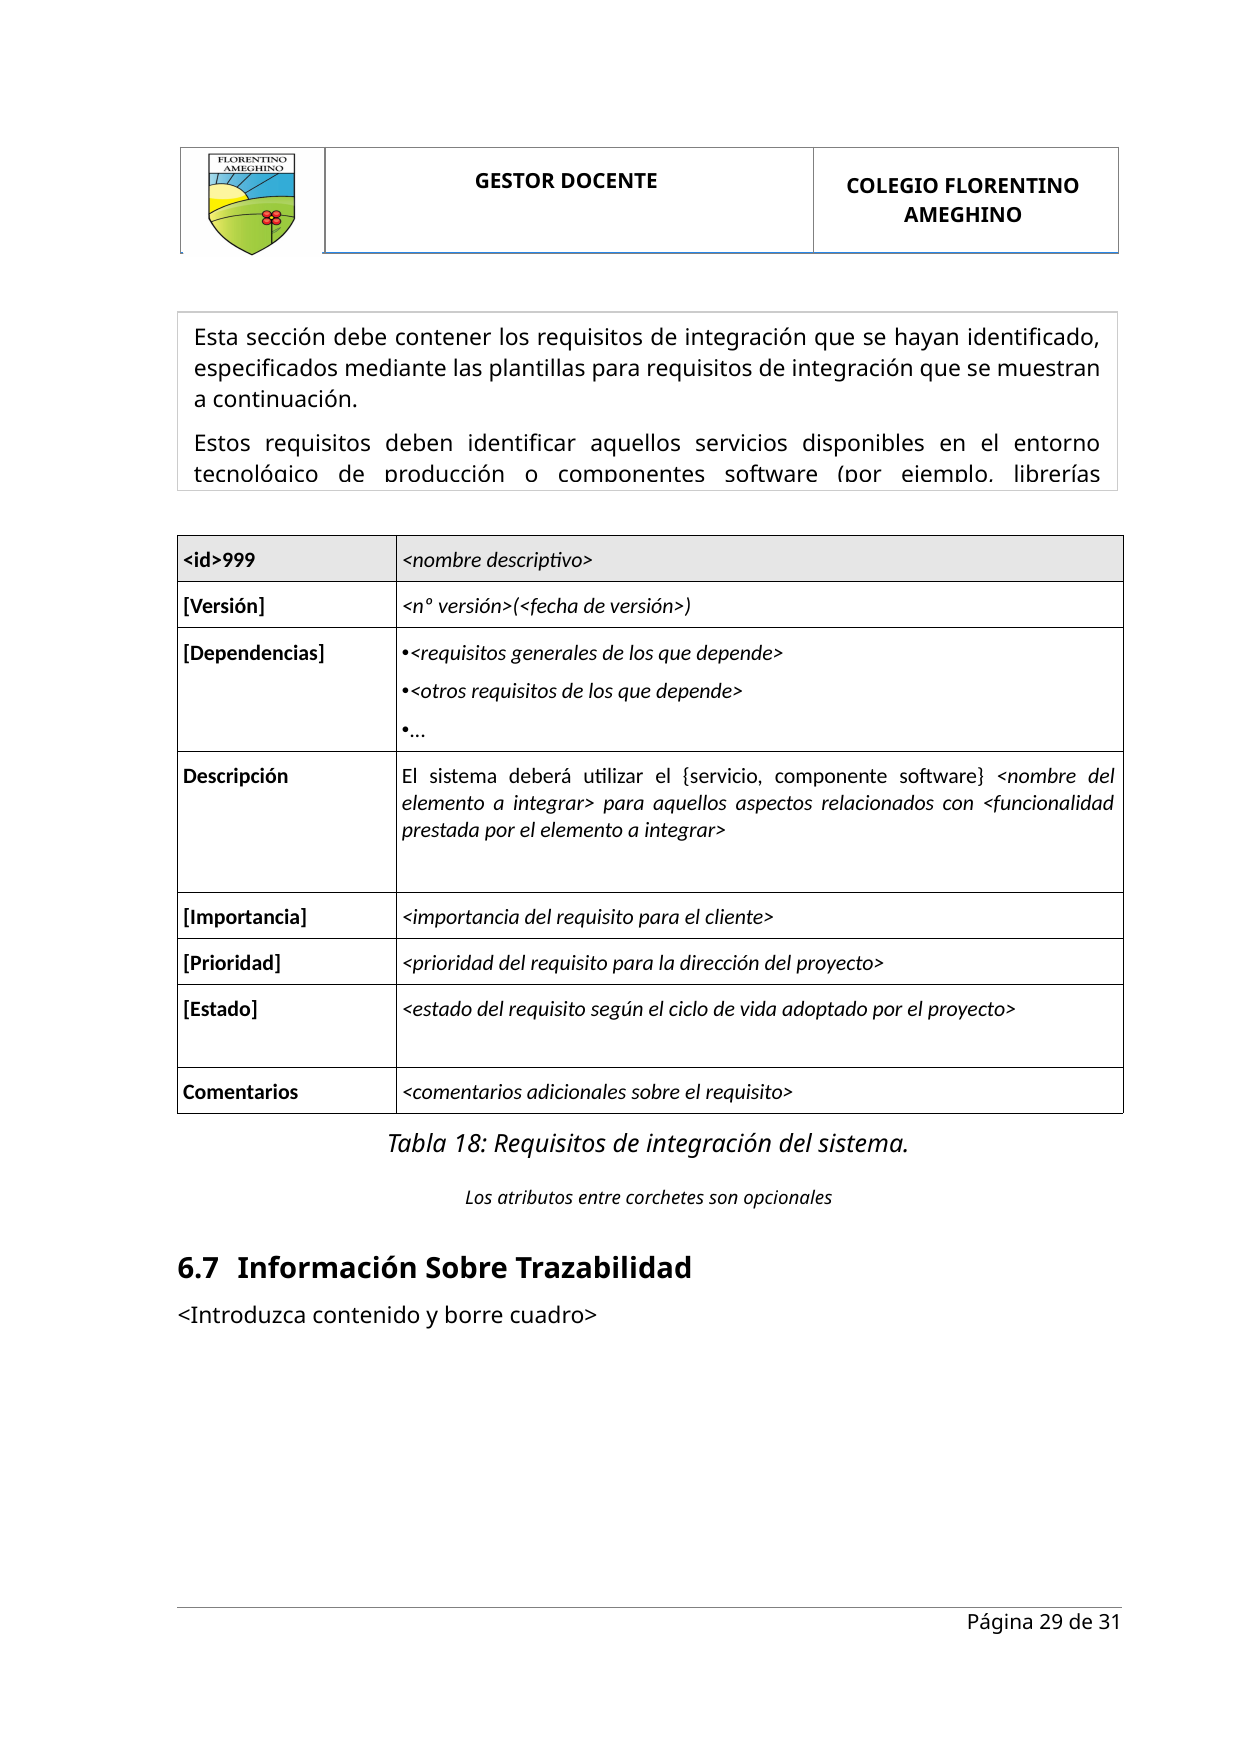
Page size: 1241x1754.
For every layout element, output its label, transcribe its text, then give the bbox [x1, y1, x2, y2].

table_cell [Dependencias] [178, 628, 396, 751]
text Esta sección debe contener los requisitos de integración que se hayan identificado, especificados mediante las plantillas para requisitos de integración que se muestran a continuación. [194, 321, 1101, 414]
table_cell [Estado] [178, 985, 396, 1067]
picture [183, 150, 323, 257]
table_cell Descripción [178, 752, 396, 892]
text Estos requisitos deben identificar aquellos servicios disponibles en el entorno tecnológico de producción o componentes software (por ejemplo, librerías enlazables) cuya funcionalidad sea relevante para el sistema a desarrollar y deban ser consumidos por el mismo. [194, 427, 1101, 482]
table_cell [Importancia] [178, 893, 396, 938]
subtitle Información Sobre Trazabilidad [177, 1247, 1122, 1287]
table_cell <requisitos generales de los que depende> <otros requisitos de los que depende> ... [397, 628, 1123, 751]
table_cell Comentarios [178, 1068, 396, 1113]
text Tabla 18: Requisitos de integración del sistema. [177, 1125, 1122, 1159]
table_header <nombre descriptivo> [397, 536, 1123, 581]
table_cell El sistema deberá utilizar el {servicio, componente software} <nombre del elemento a integrar> para aquellos aspectos relacionados con <funcionalidad prestada por el elemento a integrar> [397, 752, 1123, 892]
text Los atributos entre corchetes son opcionales [177, 1184, 1122, 1210]
table_cell <nº versión>(<fecha de versión>) [397, 582, 1123, 627]
table_cell [Versión] [178, 582, 396, 627]
table_cell <comentarios adicionales sobre el requisito> [397, 1068, 1123, 1113]
table_cell <prioridad del requisito para la dirección del proyecto> [397, 939, 1123, 984]
text <Introduzca contenido y borre cuadro> [177, 1299, 1122, 1331]
table_header <id>999 [178, 536, 396, 581]
table_cell [Prioridad] [178, 939, 396, 984]
table_cell <estado del requisito según el ciclo de vida adoptado por el proyecto> [397, 985, 1123, 1067]
table_cell <importancia del requisito para el cliente> [397, 893, 1123, 938]
